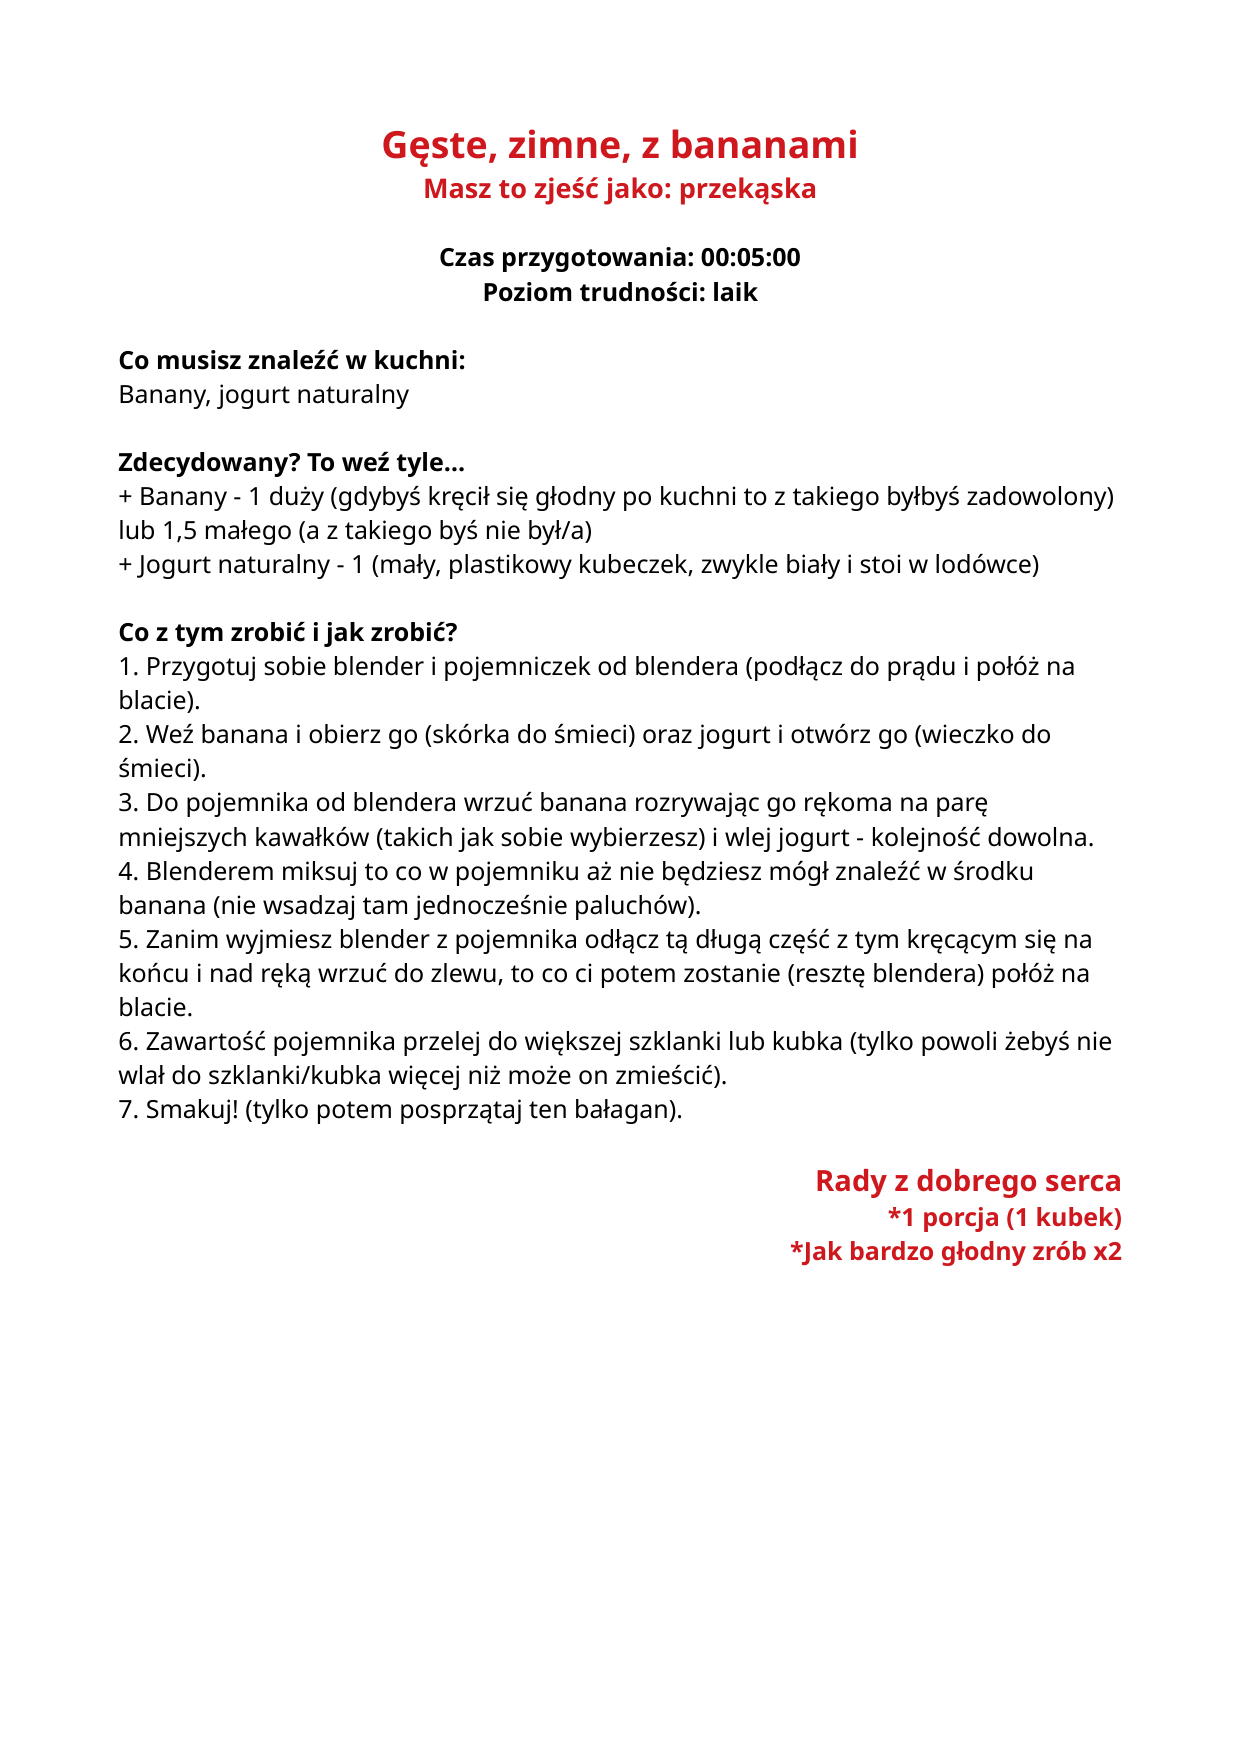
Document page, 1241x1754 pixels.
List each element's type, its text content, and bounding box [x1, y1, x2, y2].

text 2. Weź banana i obierz go (skórka do śmieci) oraz jogurt i otwórz go (wieczko do śmieci). [118, 717, 1122, 785]
text 5. Zanim wyjmiesz blender z pojemnika odłącz tą długą część z tym kręcącym się na końcu i nad ręką wrzuć do zlewu, to co ci potem zostanie (resztę blendera) połóż na blacie. [118, 921, 1122, 1023]
text Poziom trudności: laik [118, 274, 1122, 308]
text Czas przygotowania: 00:05:00 [118, 240, 1122, 274]
text 1. Przygotuj sobie blender i pojemniczek od blendera (podłącz do prądu i połóż na blacie). [118, 649, 1122, 717]
text 7. Smakuj! (tylko potem posprzątaj ten bałagan). [118, 1092, 1122, 1126]
text 6. Zawartość pojemnika przelej do większej szklanki lub kubka (tylko powoli żebyś nie wlał do szklanki/kubka więcej niż może on zmieścić). [118, 1023, 1122, 1092]
text Co musisz znaleźć w kuchni: [118, 342, 1122, 376]
text 3. Do pojemnika od blendera wrzuć banana rozrywając go rękoma na parę mniejszych kawałków (takich jak sobie wybierzesz) i wlej jogurt - kolejność dowolna. [118, 785, 1122, 853]
text *1 porcja (1 kubek) [118, 1199, 1122, 1233]
text *Jak bardzo głodny zrób x2 [118, 1233, 1122, 1268]
text Zdecydowany? To weź tyle… [118, 444, 1122, 478]
text Co z tym zrobić i jak zrobić? [118, 615, 1122, 649]
text + Jogurt naturalny - 1 (mały, plastikowy kubeczek, zwykle biały i stoi w lodówce) [118, 547, 1122, 581]
text Rady z dobrego serca [118, 1160, 1122, 1199]
text + Banany - 1 duży (gdybyś kręcił się głodny po kuchni to z takiego byłbyś zadowolony) lub 1,5 małego (a z takiego byś nie był/a) [118, 478, 1122, 547]
text Banany, jogurt naturalny [118, 376, 1122, 410]
text Gęste, zimne, z bananami [118, 118, 1122, 169]
text Masz to zjeść jako: przekąska [118, 169, 1122, 206]
text 4. Blenderem miksuj to co w pojemniku aż nie będziesz mógł znaleźć w środku banana (nie wsadzaj tam jednocześnie paluchów). [118, 853, 1122, 921]
